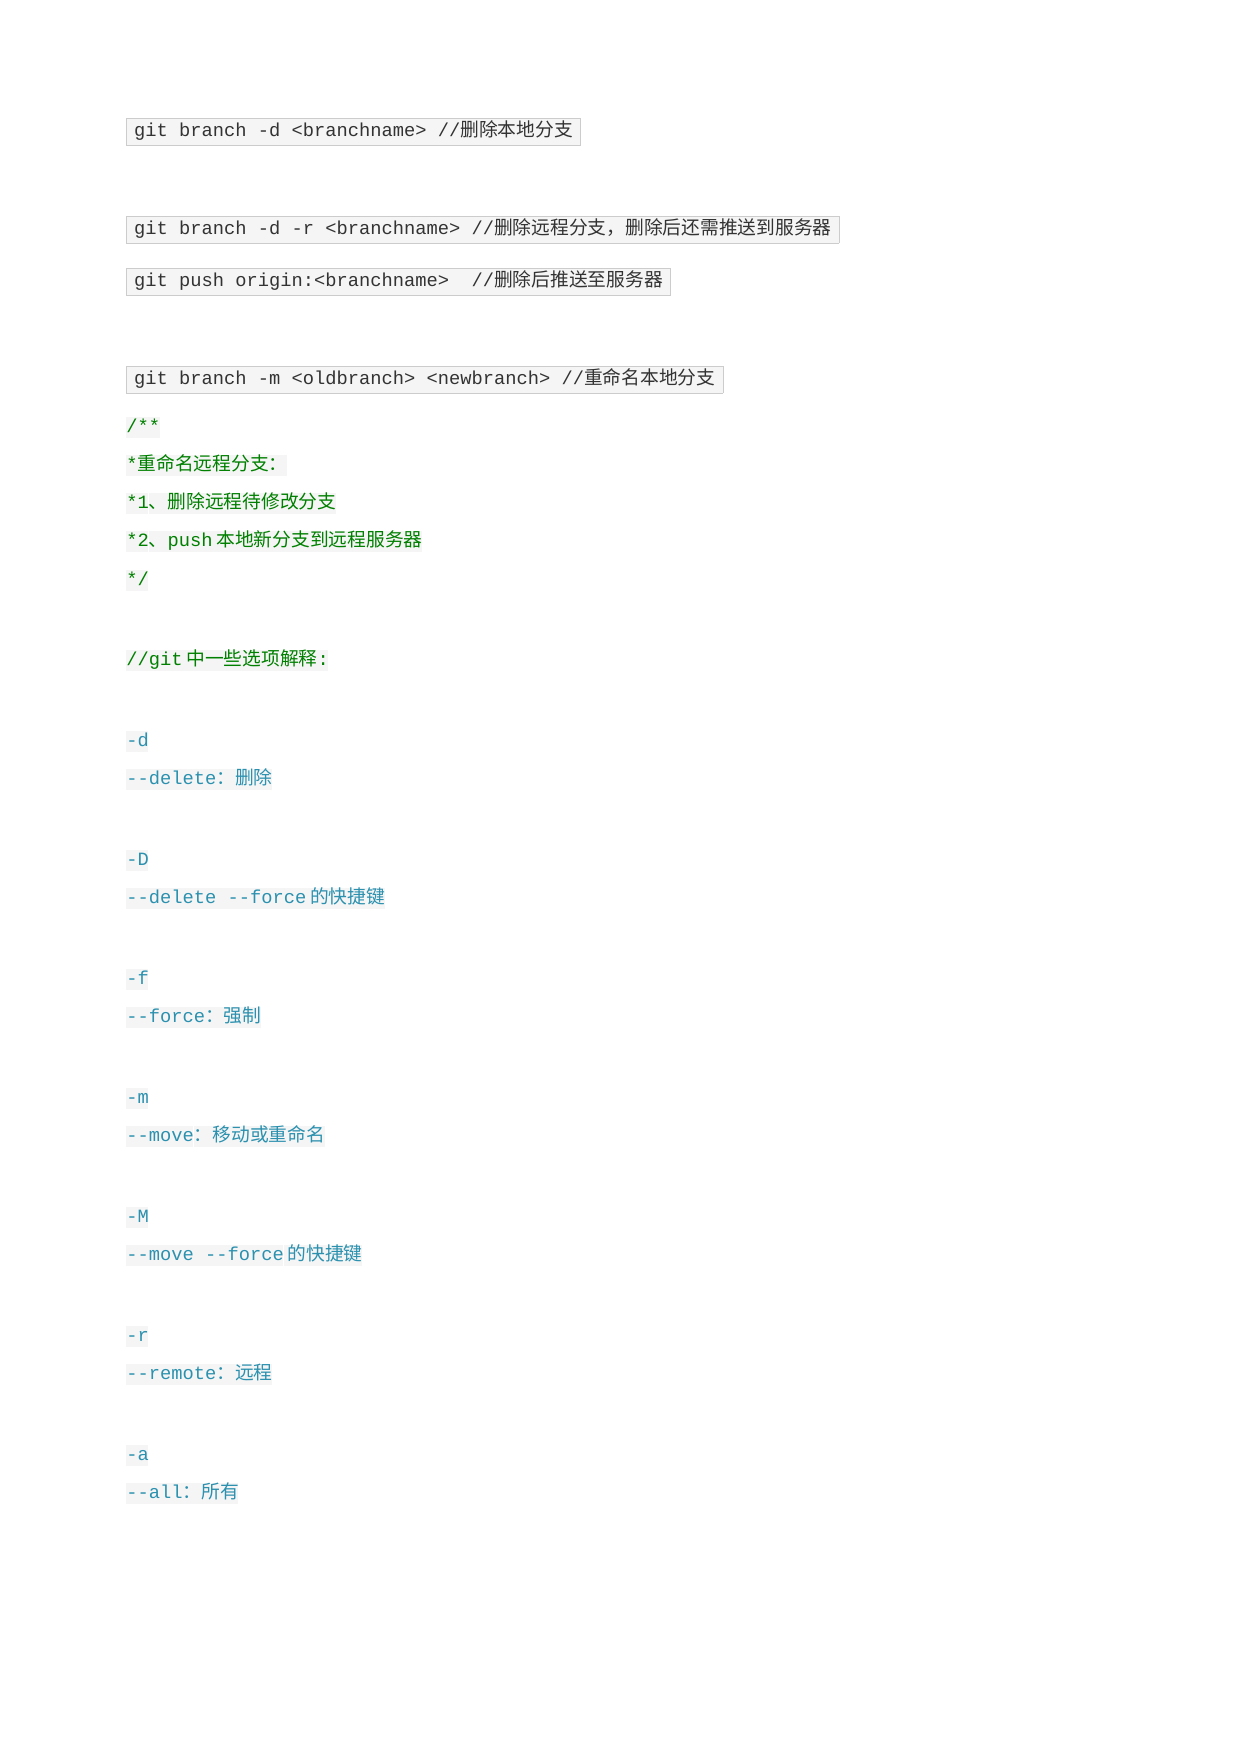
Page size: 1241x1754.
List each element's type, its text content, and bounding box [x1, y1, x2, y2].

text *1、删除远程待修改分支 [126, 493, 1114, 514]
text git push origin:<branchname> //删除后推送至服务器 [127, 269, 670, 295]
text git branch -m <oldbranch> <newbranch> //重命名本地分支 [127, 367, 723, 393]
text --delete：删除 [126, 769, 1114, 790]
text -f [126, 969, 1114, 990]
text //git中一些选项解释: [126, 650, 1114, 671]
text [840, 216, 1114, 243]
text --all：所有 [126, 1483, 1114, 1504]
text --force：强制 [126, 1007, 1114, 1028]
text --move：移动或重命名 [126, 1126, 1114, 1147]
text git branch -d -r <branchname> //删除远程分支，删除后还需推送到服务器 [127, 217, 839, 243]
text *2、push本地新分支到远程服务器 [126, 531, 1114, 552]
text */ [126, 569, 1114, 591]
text [581, 118, 1114, 145]
text -m [126, 1088, 1114, 1109]
text -a [126, 1445, 1114, 1466]
text git branch -d <branchname> //删除本地分支 [127, 119, 580, 145]
text *重命名远程分支： [126, 455, 1114, 476]
text -D [126, 850, 1114, 871]
text -M [126, 1207, 1114, 1228]
text -d [126, 731, 1114, 752]
text -r [126, 1326, 1114, 1347]
text [671, 268, 1114, 295]
text [724, 366, 1114, 393]
text --delete --force的快捷键 [126, 888, 1114, 909]
text --remote：远程 [126, 1364, 1114, 1385]
text --move --force的快捷键 [126, 1245, 1114, 1266]
text /** [126, 417, 1114, 438]
